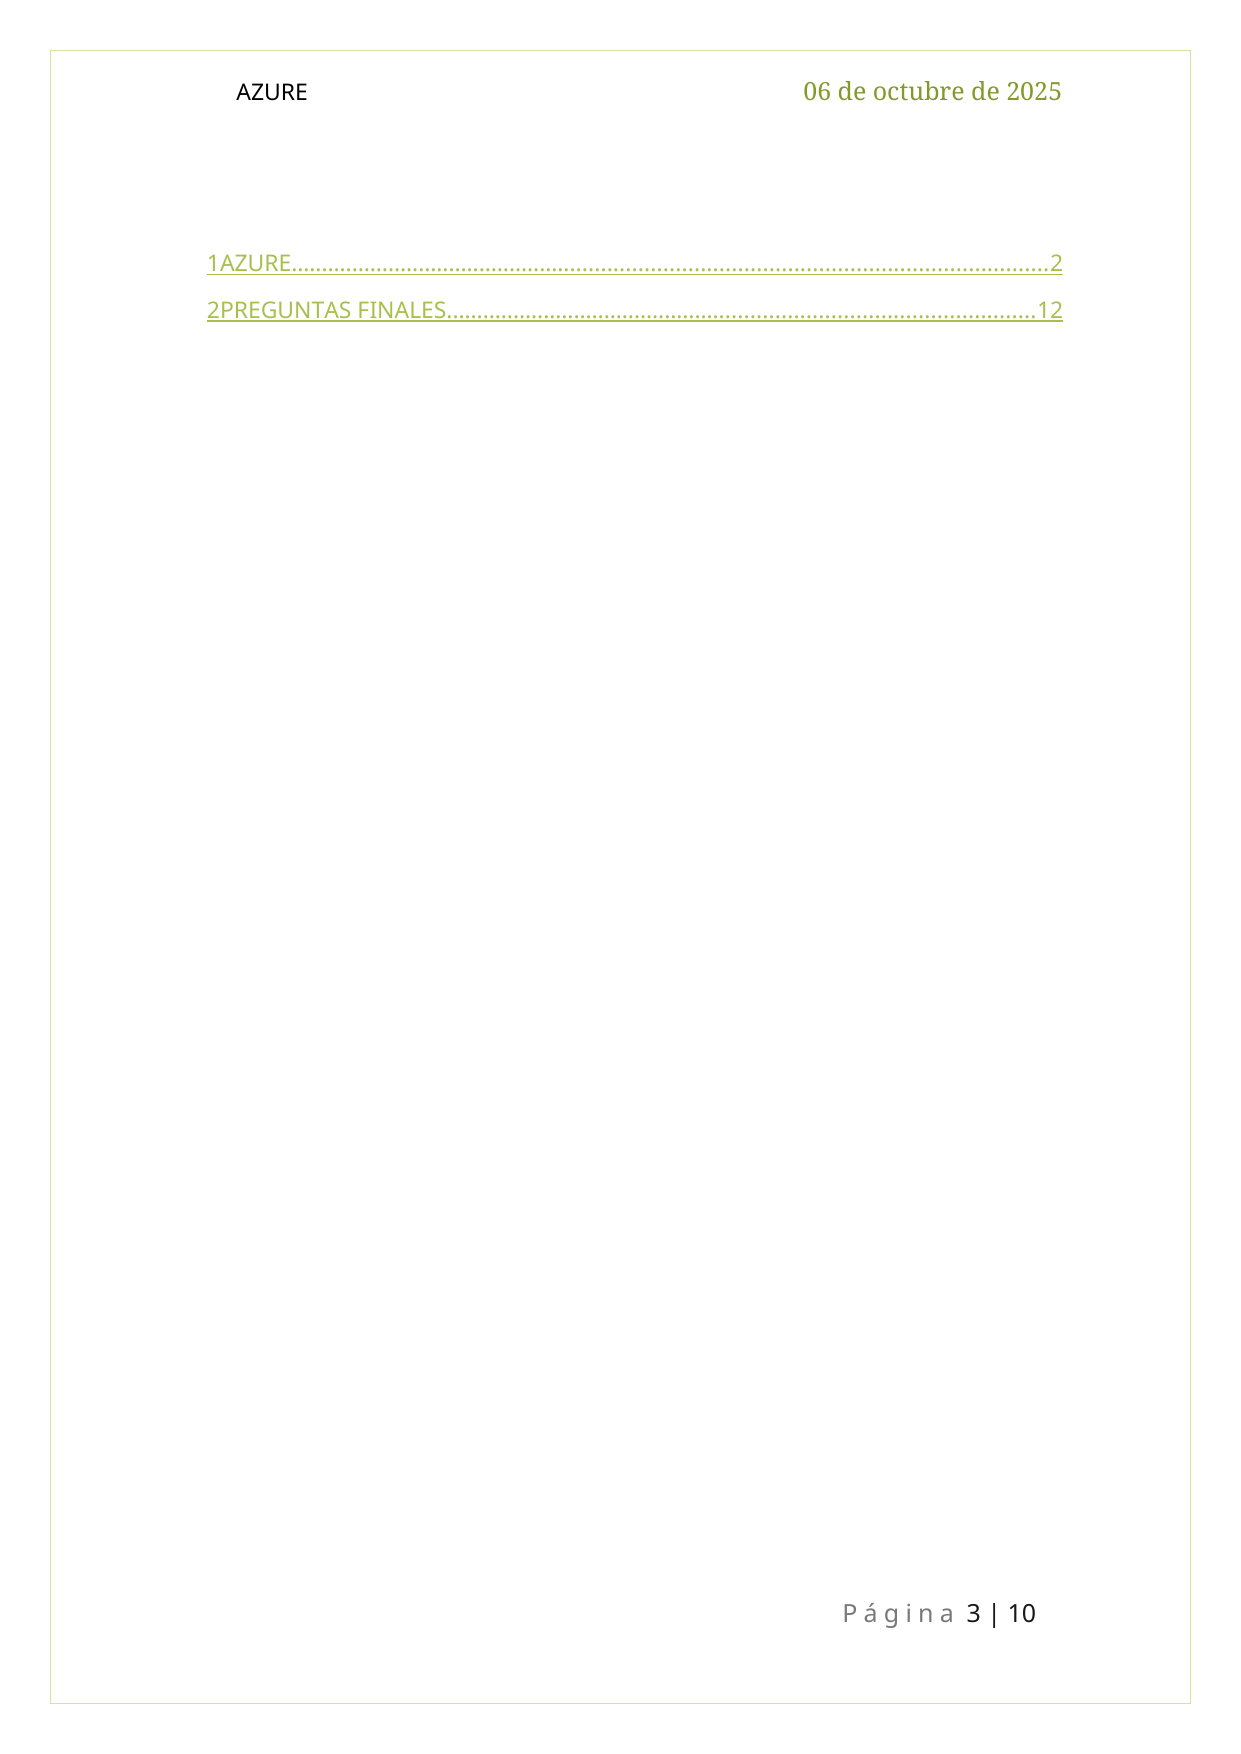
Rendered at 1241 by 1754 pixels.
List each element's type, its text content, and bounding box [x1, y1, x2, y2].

text 2 PREGUNTAS FINALES 12 [177, 294, 1063, 325]
text 1 AZURE 2 [177, 247, 1063, 279]
